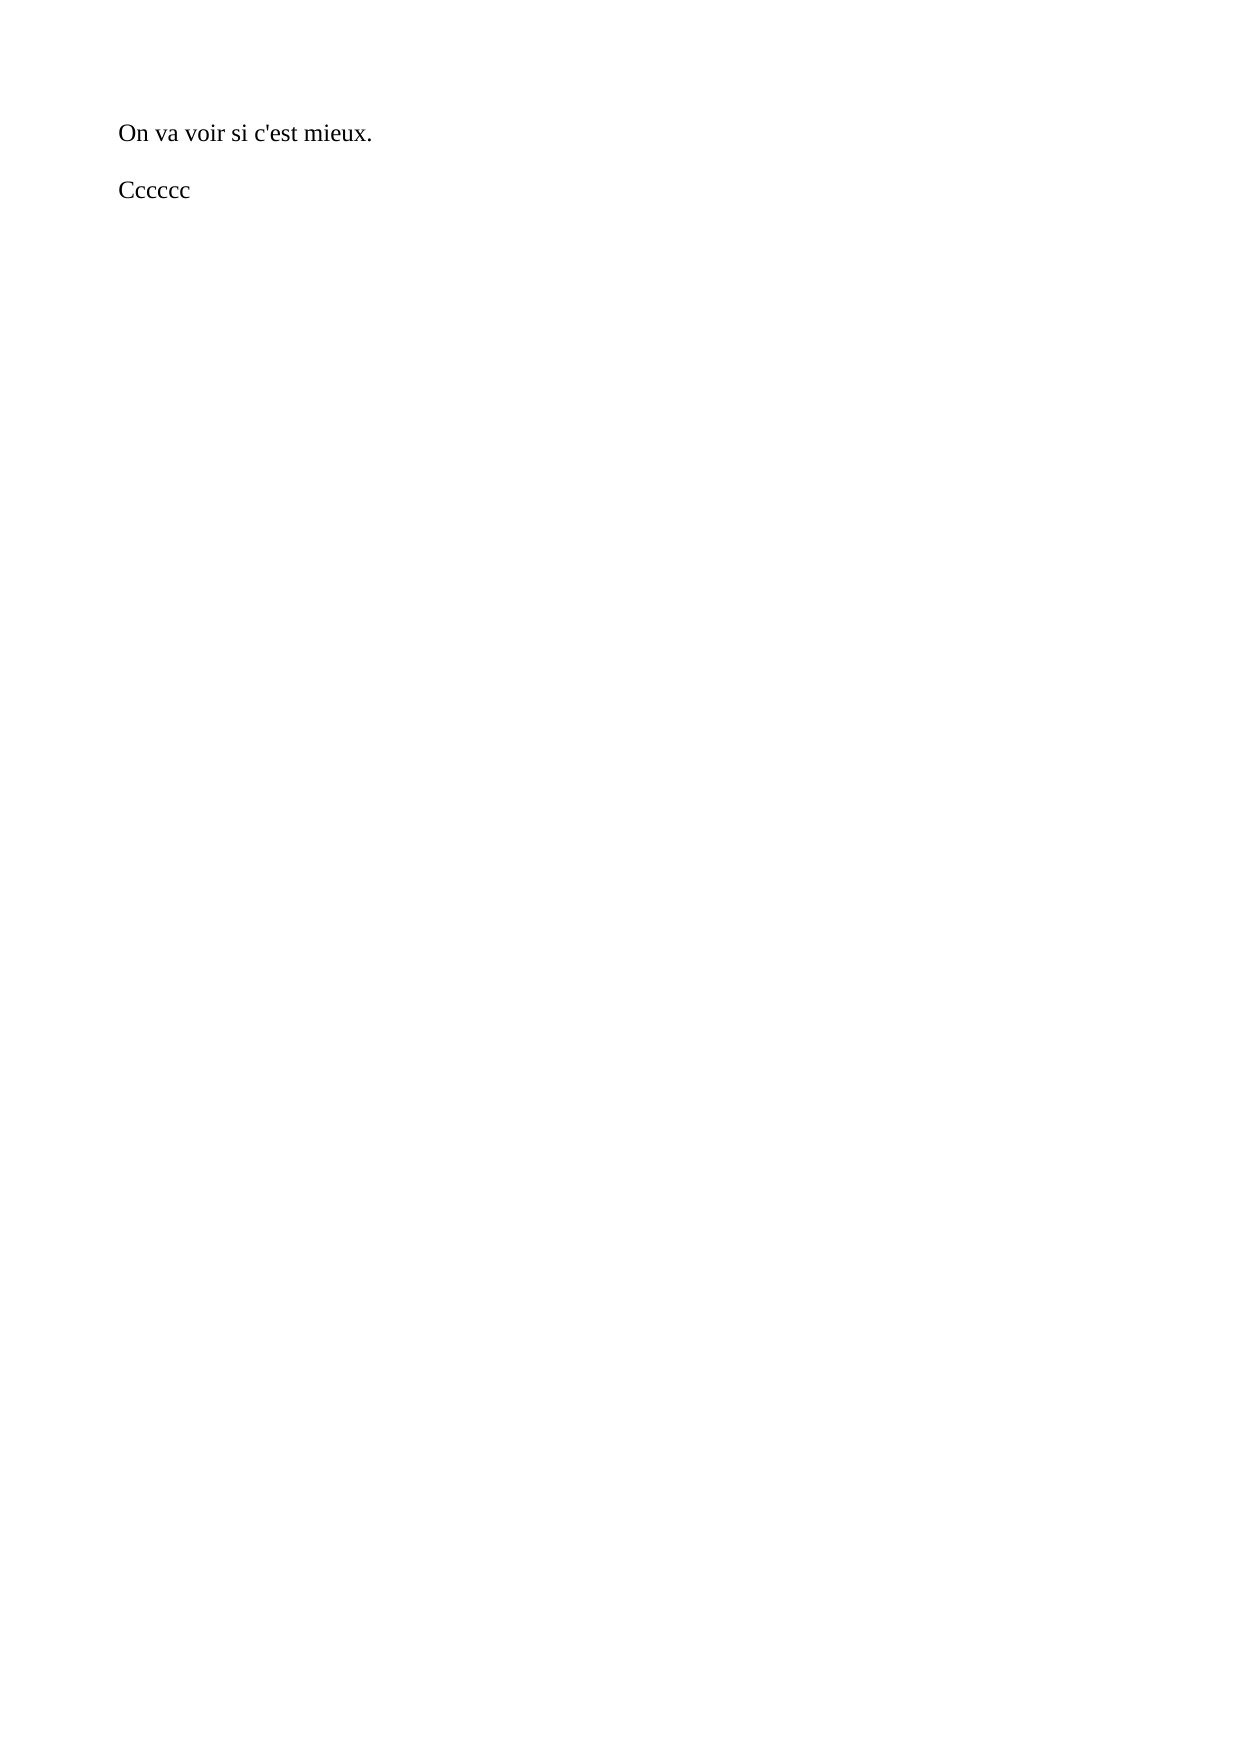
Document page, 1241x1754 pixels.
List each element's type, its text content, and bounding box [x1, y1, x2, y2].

text Cccccc [118, 176, 1122, 204]
text On va voir si c'est mieux. [118, 118, 1122, 147]
